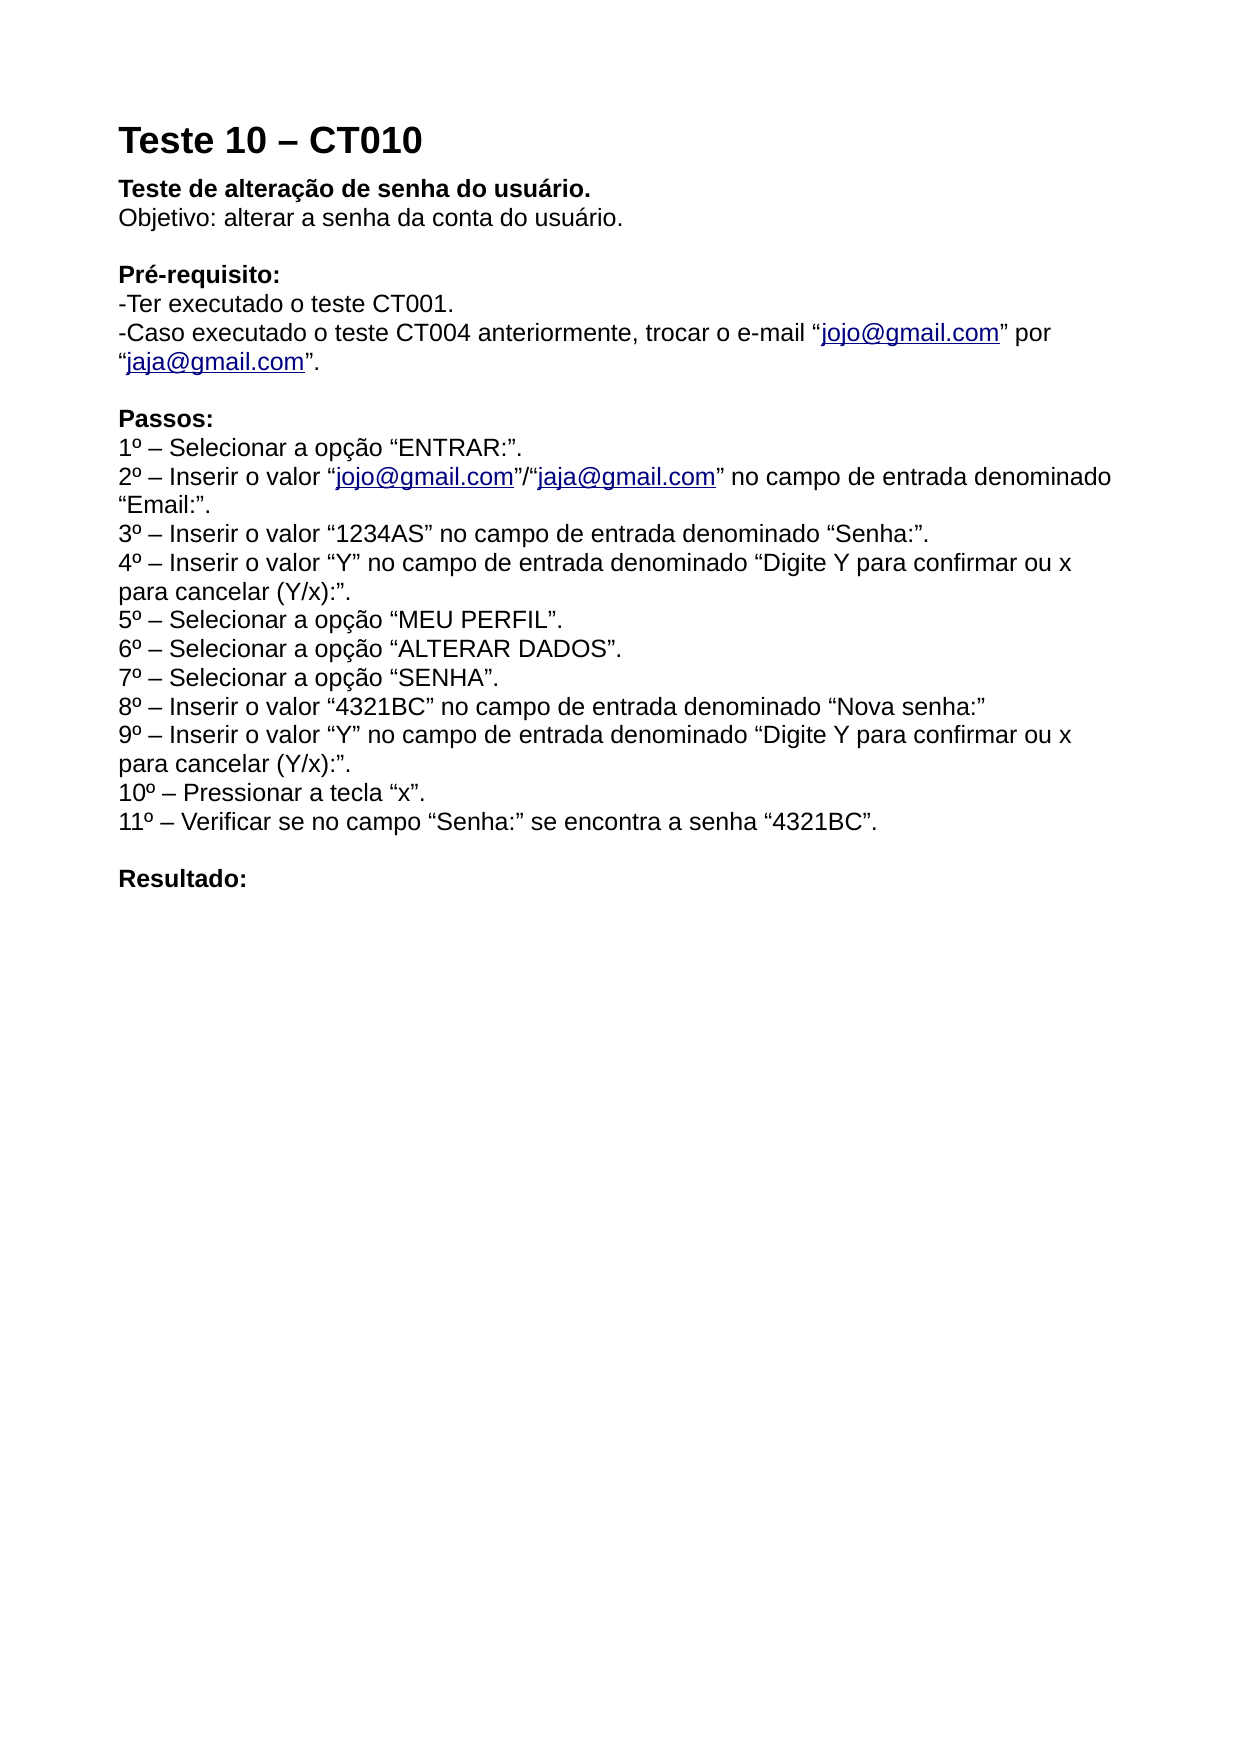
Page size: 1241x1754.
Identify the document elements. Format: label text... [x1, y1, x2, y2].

text 8º – Inserir o valor “4321BC” no campo de entrada denominado “Nova senha:” [118, 692, 1122, 721]
text 6º – Selecionar a opção “ALTERAR DADOS”. [118, 634, 1122, 663]
text 9º – Inserir o valor “Y” no campo de entrada denominado “Digite Y para confirmar ou x para cancelar (Y/x):”. [118, 721, 1122, 778]
text Teste de alteração de senha do usuário. [118, 174, 1122, 203]
text -Caso executado o teste CT004 anteriormente, trocar o e-mail “jojo@gmail.com” por “jaja@gmail.com”. [118, 318, 1122, 376]
text 1º – Selecionar a opção “ENTRAR:”. [118, 433, 1122, 462]
text 5º – Selecionar a opção “MEU PERFIL”. [118, 606, 1122, 634]
text Resultado: [118, 864, 1122, 893]
text 3º – Inserir o valor “1234AS” no campo de entrada denominado “Senha:”. [118, 519, 1122, 548]
text Pré-requisito: [118, 261, 1122, 289]
text Passos: [118, 404, 1122, 433]
text 2º – Inserir o valor “jojo@gmail.com”/“jaja@gmail.com” no campo de entrada denominado “Email:”. [118, 462, 1122, 519]
text Objetivo: alterar a senha da conta do usuário. [118, 203, 1122, 232]
text 10º – Pressionar a tecla “x”. [118, 778, 1122, 807]
text 7º – Selecionar a opção “SENHA”. [118, 663, 1122, 692]
text 4º – Inserir o valor “Y” no campo de entrada denominado “Digite Y para confirmar ou x para cancelar (Y/x):”. [118, 548, 1122, 606]
text 11º – Verificar se no campo “Senha:” se encontra a senha “4321BC”. [118, 807, 1122, 836]
subtitle Teste 10 – CT010 [118, 118, 1122, 162]
text -Ter executado o teste CT001. [118, 289, 1122, 318]
